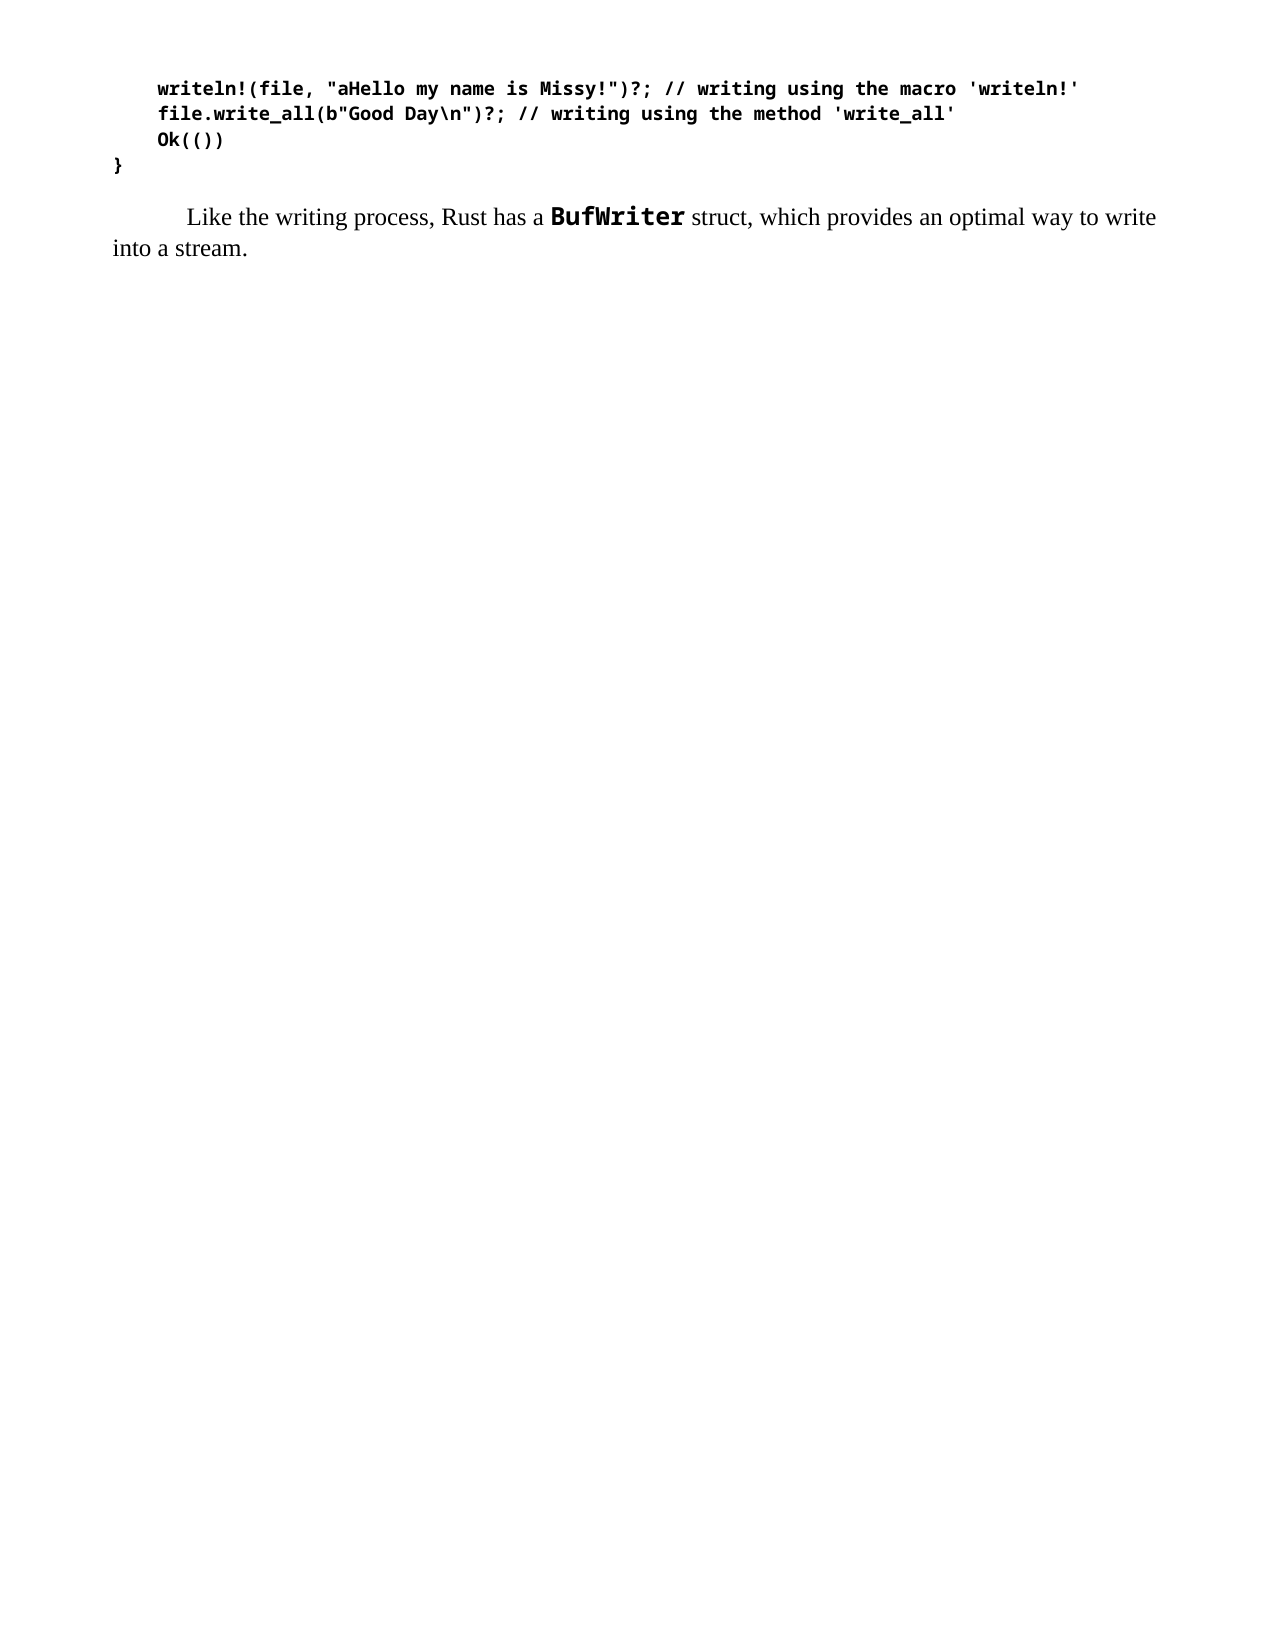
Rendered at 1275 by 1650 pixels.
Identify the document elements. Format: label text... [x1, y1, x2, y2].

text file.write_all(b"Good Day\n")?; // writing using the method 'write_all' [112, 101, 1162, 126]
text Ok(()) [112, 126, 1162, 152]
text } [112, 152, 1162, 177]
text writeln!(file, "aHello my name is Missy!")?; // writing using the macro 'writeln!' [112, 75, 1162, 101]
text Like the writing process, Rust has a BufWriter struct, which provides an optimal way to write into a stream. [112, 199, 1162, 261]
